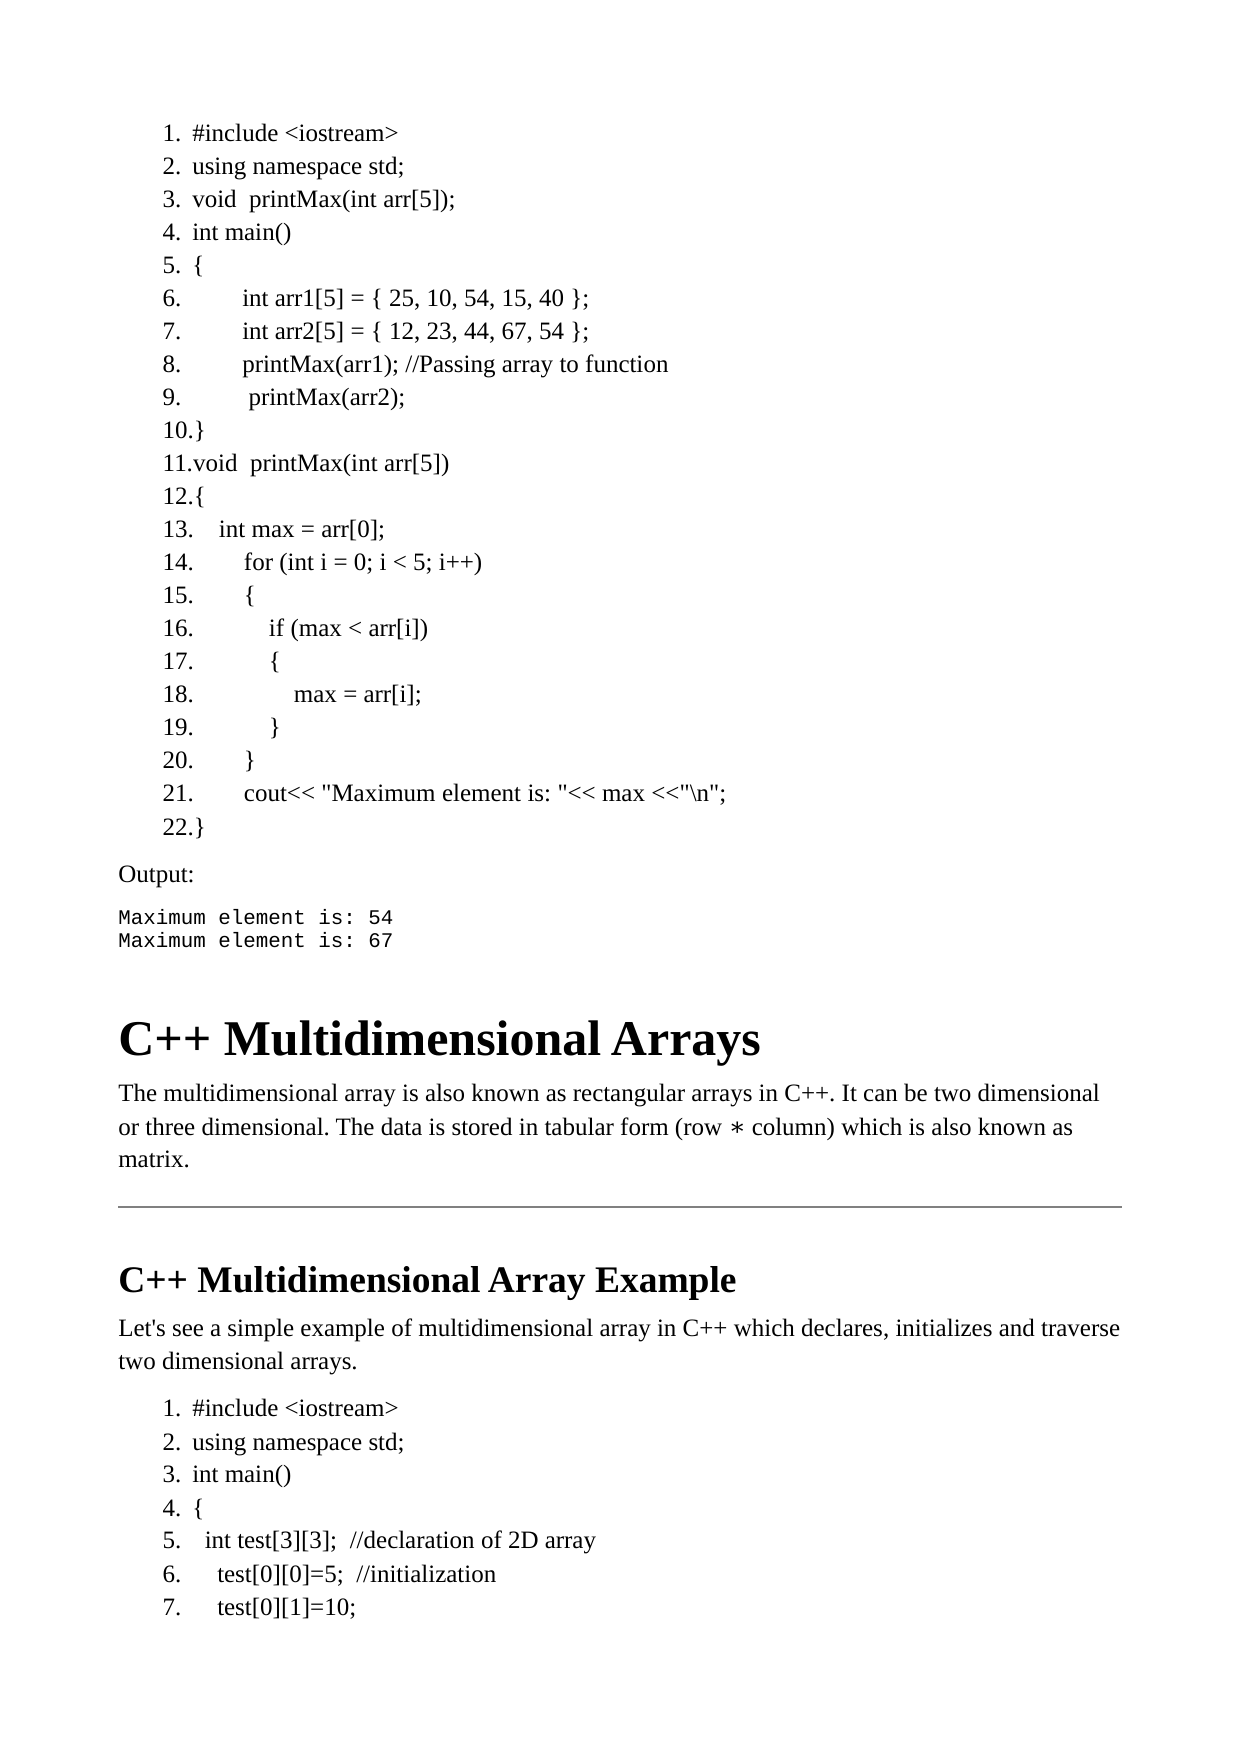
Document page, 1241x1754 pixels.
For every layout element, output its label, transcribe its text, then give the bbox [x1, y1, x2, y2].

list } [162, 712, 1122, 741]
list int main() [162, 217, 1122, 246]
list { [162, 646, 1122, 675]
text Maximum element is: 67 [118, 930, 1122, 954]
list void printMax(int arr[5]); [162, 184, 1122, 213]
text Maximum element is: 54 [118, 907, 1122, 930]
list #include <iostream> [162, 1393, 1122, 1422]
list int arr2[5] = { 12, 23, 44, 67, 54 }; [162, 316, 1122, 345]
list { [162, 250, 1122, 279]
list test[0][1]=10; [162, 1592, 1122, 1620]
list test[0][0]=5; //initialization [162, 1559, 1122, 1587]
list } [162, 746, 1122, 774]
list cout<< "Maximum element is: "<< max <<"\n"; [162, 778, 1122, 807]
list void printMax(int arr[5]) [162, 448, 1122, 477]
list int main() [162, 1459, 1122, 1488]
text Output: [118, 859, 1122, 888]
list #include <iostream> [162, 118, 1122, 147]
list int arr1[5] = { 25, 10, 54, 15, 40 }; [162, 283, 1122, 312]
list max = arr[i]; [162, 679, 1122, 708]
list int test[3][3]; //declaration of 2D array [162, 1526, 1122, 1554]
subtitle C++ Multidimensional Arrays [118, 1008, 1122, 1066]
list { [162, 481, 1122, 510]
list { [162, 1493, 1122, 1521]
list using namespace std; [162, 1427, 1122, 1455]
list for (int i = 0; i < 5; i++) [162, 547, 1122, 576]
subtitle C++ Multidimensional Array Example [118, 1257, 1122, 1300]
list } [162, 415, 1122, 444]
list { [162, 580, 1122, 609]
list if (max < arr[i]) [162, 613, 1122, 642]
list } [162, 812, 1122, 840]
list printMax(arr2); [162, 382, 1122, 411]
list int max = arr[0]; [162, 514, 1122, 543]
text The multidimensional array is also known as rectangular arrays in C++. It can be two dimensional or three dimensional. The data is stored in tabular form (row ∗ column) which is also known as matrix. [118, 1078, 1122, 1173]
list printMax(arr1); //Passing array to function [162, 349, 1122, 378]
list using namespace std; [162, 151, 1122, 180]
text Let's see a simple example of multidimensional array in C++ which declares, initializes and traverse two dimensional arrays. [118, 1313, 1122, 1375]
